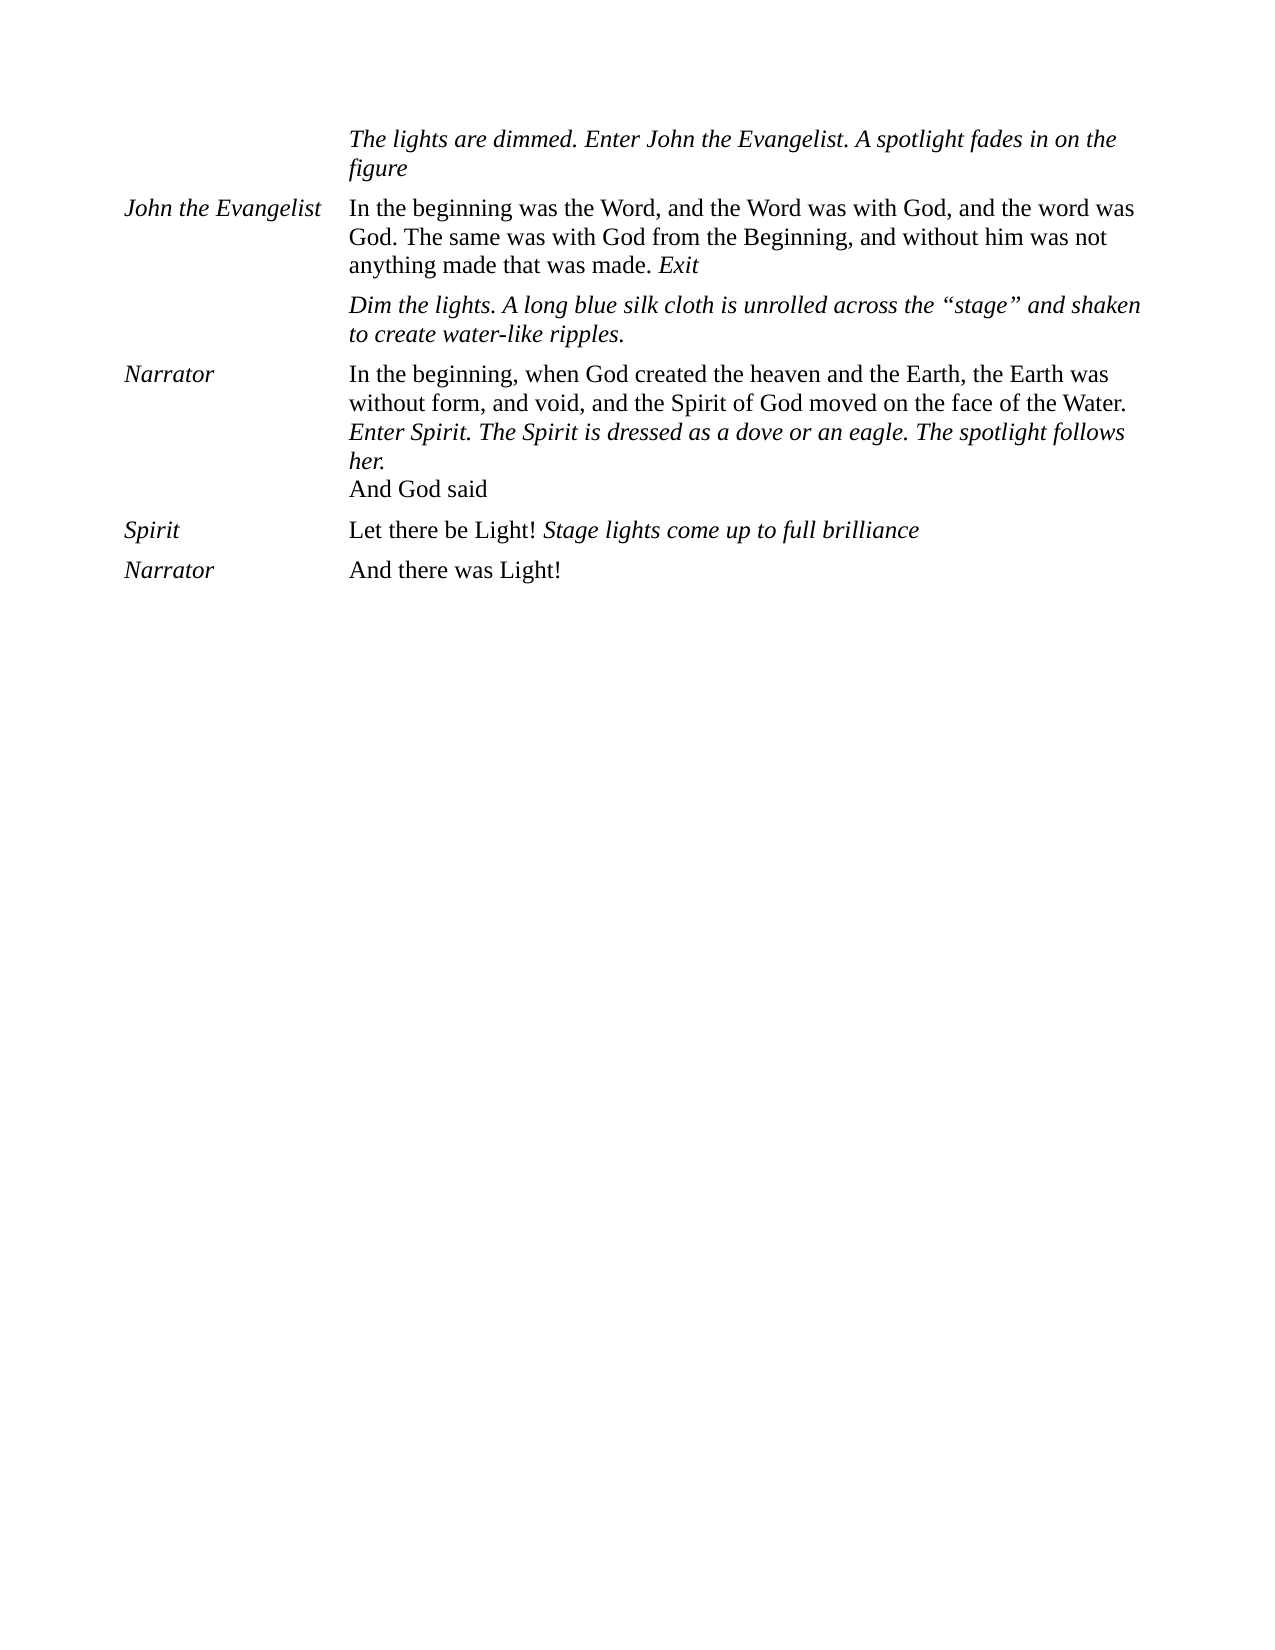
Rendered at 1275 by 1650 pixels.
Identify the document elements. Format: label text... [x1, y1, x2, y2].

table_cell [118, 285, 343, 354]
table_header [118, 118, 343, 187]
table_cell In the beginning was the Word, and the Word was with God, and the word was God. The same was with God from the Beginning, and without him was not anything made that was made. Exit [343, 187, 1157, 285]
table_header The lights are dimmed. Enter John the Evangelist. A spotlight fades in on the figure [343, 118, 1157, 187]
table_cell Narrator [118, 354, 343, 509]
table_cell Dim the lights. A long blue silk cloth is unrolled across the “stage” and shaken to create water-like ripples. [343, 285, 1157, 354]
table_header Narrator [118, 549, 343, 589]
table_header And there was Light! [343, 549, 1157, 589]
table_cell John the Evangelist [118, 187, 343, 285]
table_cell Let there be Light! Stage lights come up to full brilliance [343, 509, 1157, 549]
table_cell Spirit [118, 509, 343, 549]
table_cell In the beginning, when God created the heaven and the Earth, the Earth was without form, and void, and the Spirit of God moved on the face of the Water. Enter Spirit. The Spirit is dressed as a dove or an eagle. The spotlight follows her. And God said [343, 354, 1157, 509]
